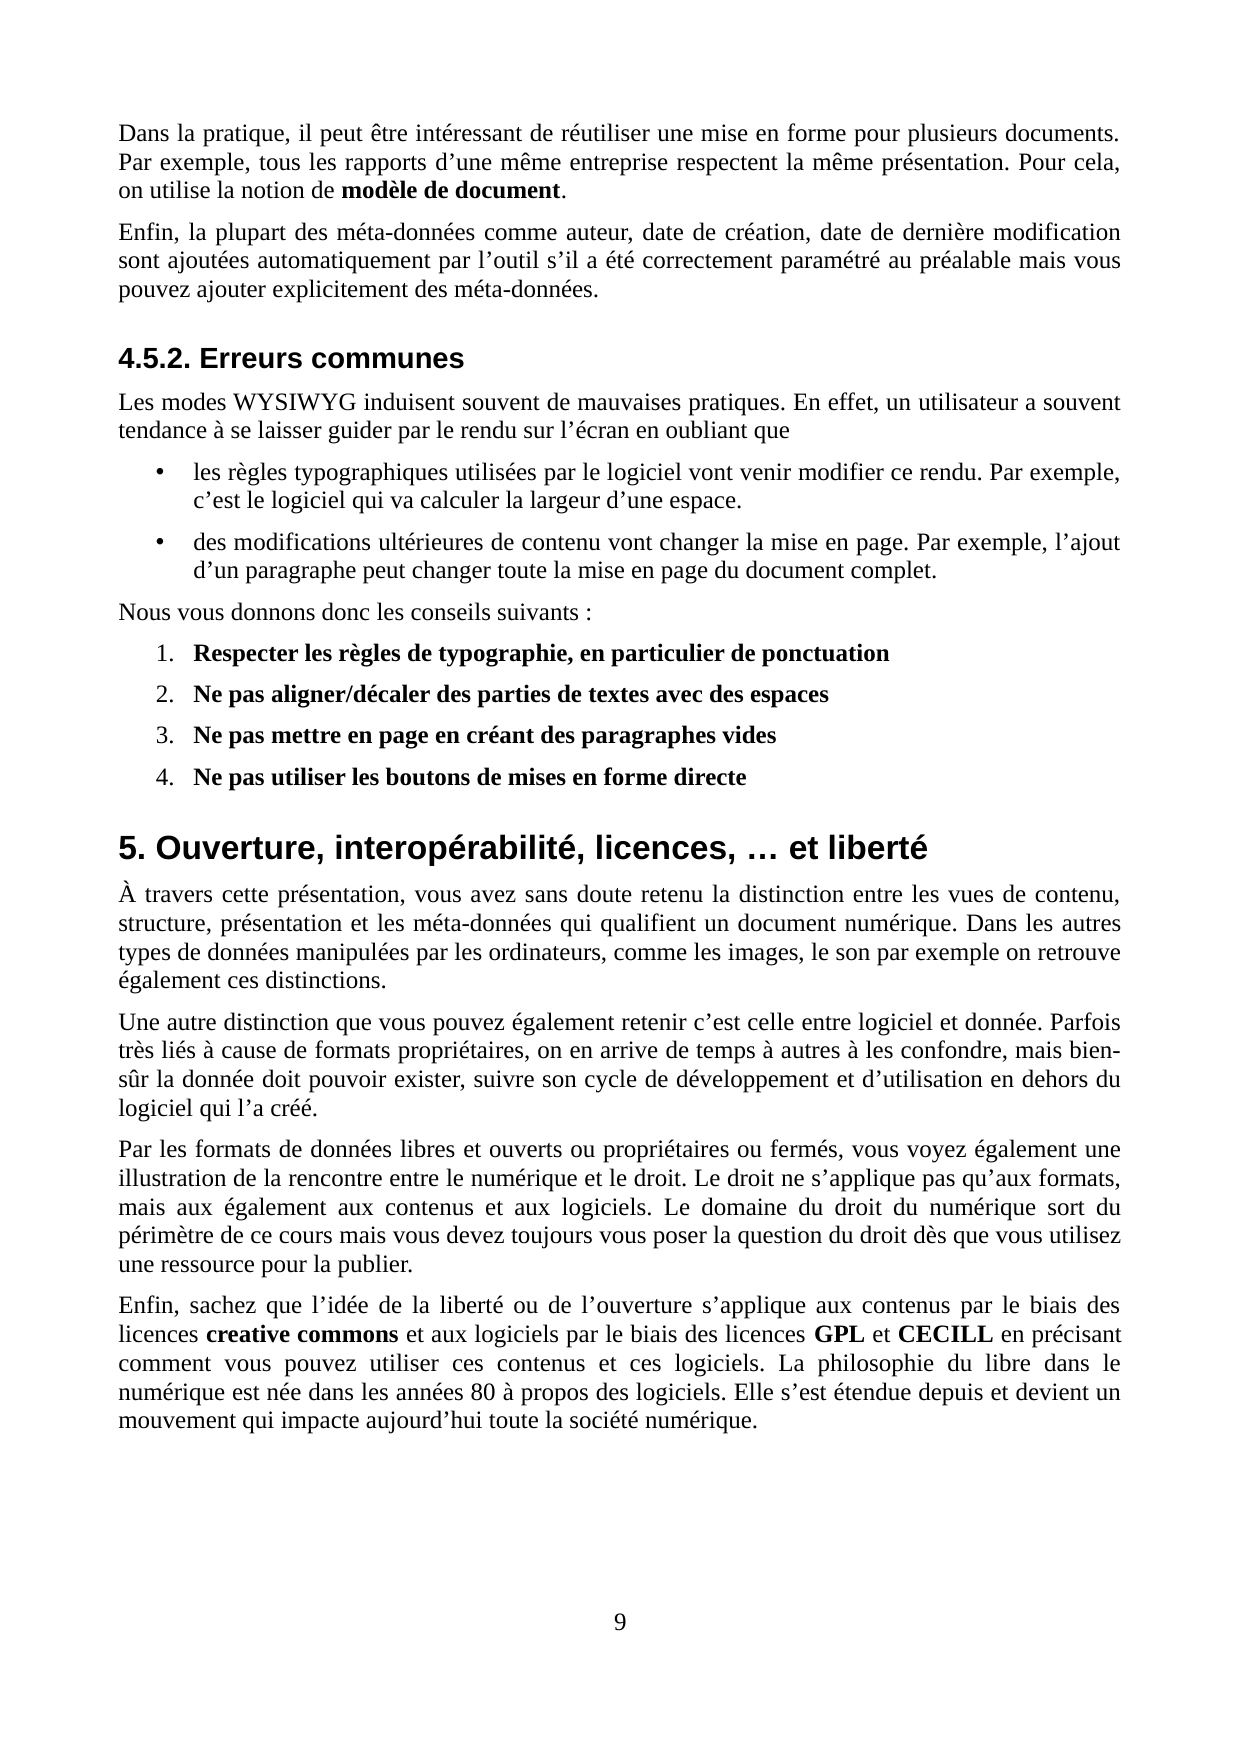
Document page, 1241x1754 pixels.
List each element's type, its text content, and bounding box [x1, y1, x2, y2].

list Respecter les règles de typographie, en particulier de ponctuation [156, 638, 1122, 667]
text À travers cette présentation, vous avez sans doute retenu la distinction entre les vues de contenu, structure, présentation et les méta-données qui qualifient un document numérique. Dans les autres types de données manipulées par les ordinateurs, comme les images, le son par exemple on retrouve également ces distinctions. [118, 879, 1122, 994]
list les règles typographiques utilisées par le logiciel vont venir modifier ce rendu. Par exemple, c’est le logiciel qui va calculer la largeur d’une espace. [156, 457, 1122, 514]
text Nous vous donnons donc les conseils suivants : [118, 597, 1122, 625]
text Les modes WYSIWYG induisent souvent de mauvaises pratiques. En effet, un utilisateur a souvent tendance à se laisser guider par le rendu sur l’écran en oubliant que [118, 387, 1122, 444]
subtitle Erreurs communes [118, 341, 1122, 374]
text Une autre distinction que vous pouvez également retenir c’est celle entre logiciel et donnée. Parfois très liés à cause de formats propriétaires, on en arrive de temps à autres à les confondre, mais bien-sûr la donnée doit pouvoir exister, suivre son cycle de développement et d’utilisation en dehors du logiciel qui l’a créé. [118, 1007, 1122, 1122]
list Ne pas aligner/décaler des parties de textes avec des espaces [156, 679, 1122, 708]
text Dans la pratique, il peut être intéressant de réutiliser une mise en forme pour plusieurs documents. Par exemple, tous les rapports d’une même entreprise respectent la même présentation. Pour cela, on utilise la notion de modèle de document. [118, 118, 1122, 204]
list Ne pas utiliser les boutons de mises en forme directe [156, 762, 1122, 790]
text Enfin, la plupart des méta-données comme auteur, date de création, date de dernière modification sont ajoutées automatiquement par l’outil s’il a été correctement paramétré au préalable mais vous pouvez ajouter explicitement des méta-données. [118, 217, 1122, 303]
text Enfin, sachez que l’idée de la liberté ou de l’ouverture s’applique aux contenus par le biais des licences creative commons et aux logiciels par le biais des licences GPL et CECILL en précisant comment vous pouvez utiliser ces contenus et ces logiciels. La philosophie du libre dans le numérique est née dans les années 80 à propos des logiciels. Elle s’est étendue depuis et devient un mouvement qui impacte aujourd’hui toute la société numérique. [118, 1290, 1122, 1434]
list des modifications ultérieures de contenu vont changer la mise en page. Par exemple, l’ajout d’un paragraphe peut changer toute la mise en page du document complet. [156, 527, 1122, 584]
list Ne pas mettre en page en créant des paragraphes vides [156, 720, 1122, 749]
text Par les formats de données libres et ouverts ou propriétaires ou fermés, vous voyez également une illustration de la rencontre entre le numérique et le droit. Le droit ne s’applique pas qu’aux formats, mais aux également aux contenus et aux logiciels. Le domaine du droit du numérique sort du périmètre de ce cours mais vous devez toujours vous poser la question du droit dès que vous utilisez une ressource pour la publier. [118, 1134, 1122, 1278]
subtitle Ouverture, interopérabilité, licences, … et liberté [118, 828, 1122, 867]
